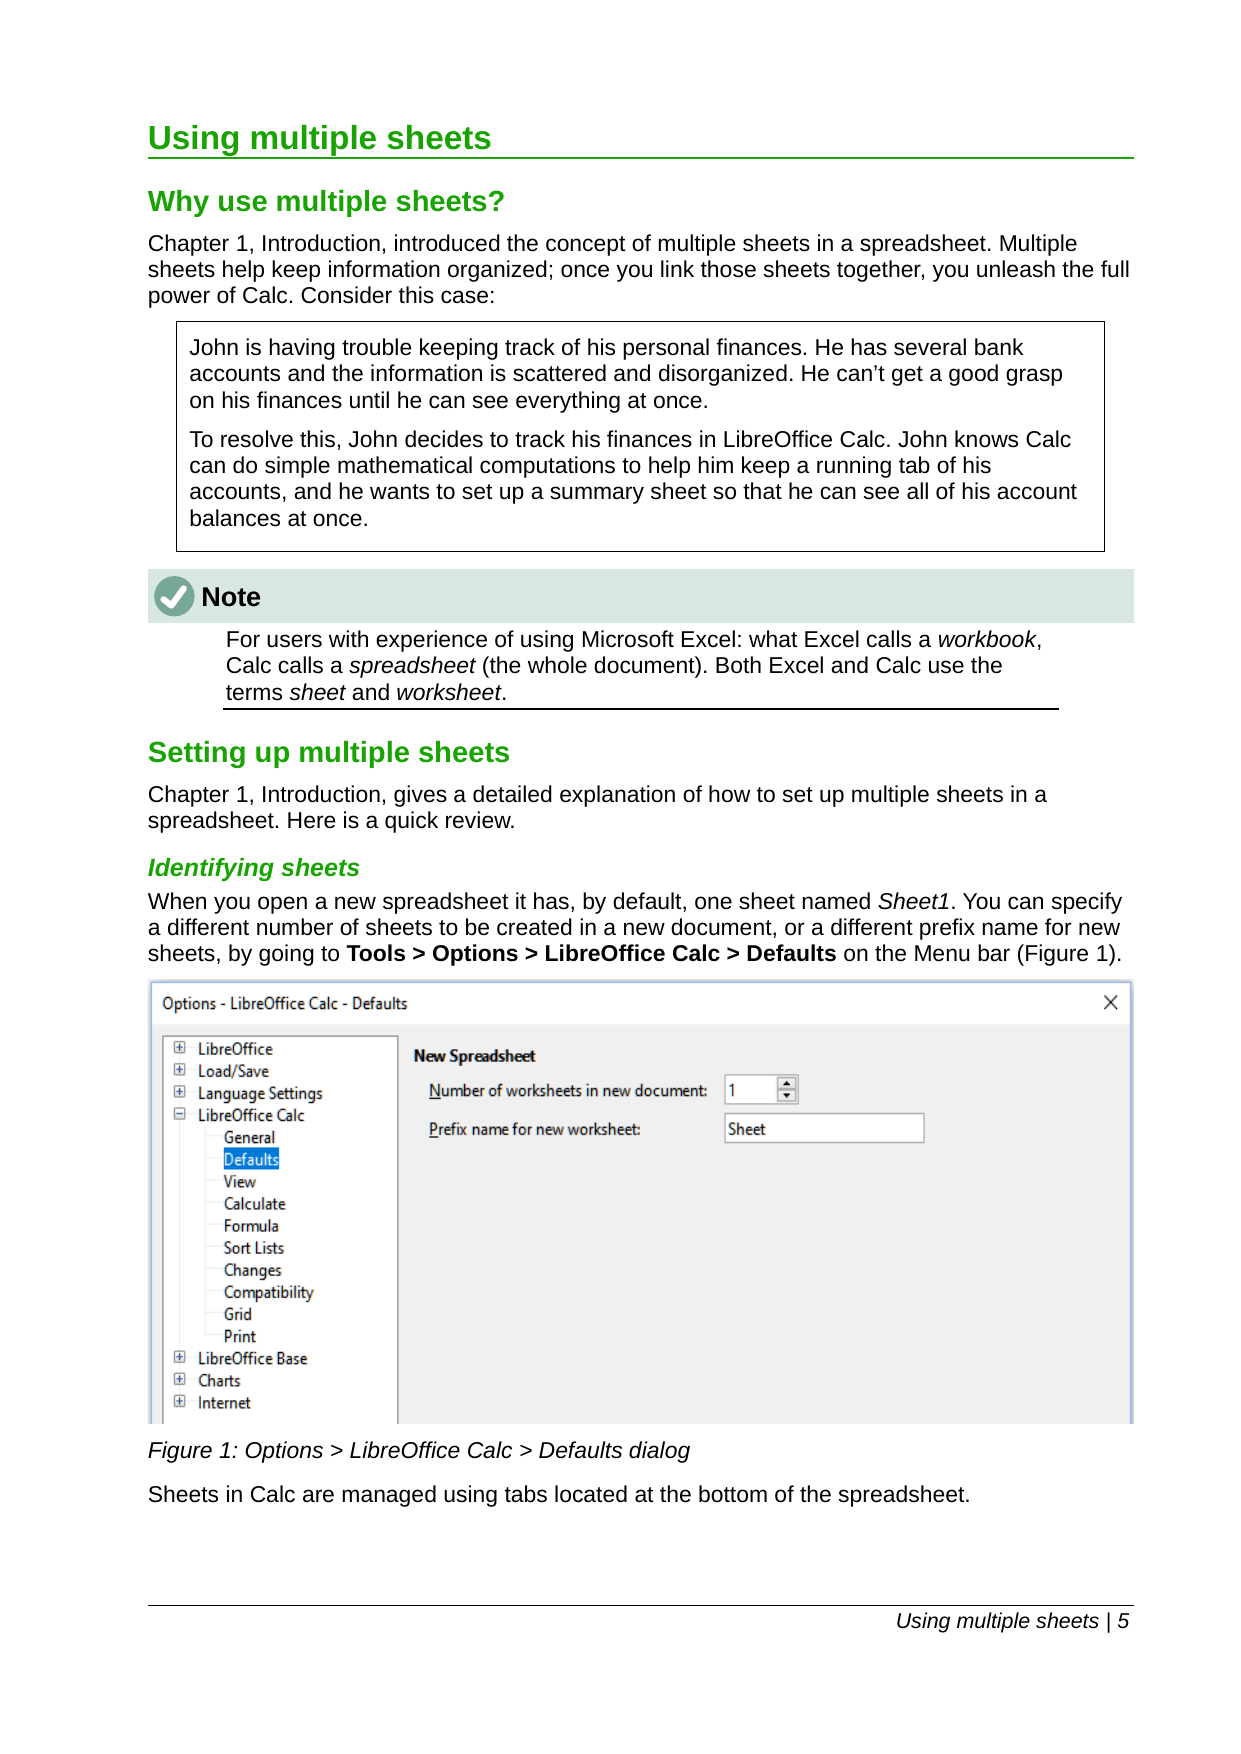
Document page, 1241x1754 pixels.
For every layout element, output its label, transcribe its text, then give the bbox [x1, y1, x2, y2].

subtitle Identifying sheets [148, 853, 1134, 881]
subtitle Note [148, 569, 1134, 623]
subtitle Using multiple sheets [148, 118, 1134, 157]
subtitle Setting up multiple sheets [148, 735, 1134, 769]
text For users with experience of using Microsoft Excel: what Excel calls a workbook, Calc calls a spreadsheet (the whole document). Both Excel and Calc use the terms sheet and worksheet. [223, 623, 1059, 708]
picture [147, 979, 1134, 1424]
text John is having trouble keeping track of his personal finances. He has several bank accounts and the information is scattered and disorganized. He can’t get a good grasp on his finances until he can see everything at once. [189, 334, 1092, 413]
subtitle Why use multiple sheets? [148, 184, 1134, 217]
text To resolve this, John decides to track his finances in LibreOffice Calc. John knows Calc can do simple mathematical computations to help him keep a running tab of his accounts, and he wants to set up a summary sheet so that he can see all of his account balances at once. [189, 426, 1092, 531]
text When you open a new spreadsheet it has, by default, one sheet named Sheet1. You can specify a different number of sheets to be created in a new document, or a different prefix name for new sheets, by going to Tools > Options > LibreOffice Calc > Defaults on the Menu bar (Figure 1). [148, 888, 1134, 967]
text Chapter 1, Introduction, introduced the concept of multiple sheets in a spreadsheet. Multiple sheets help keep information organized; once you link those sheets together, you unleash the full power of Calc. Consider this case: [148, 230, 1134, 309]
text Figure 1: Options > LibreOffice Calc > Defaults dialog [148, 1437, 1134, 1463]
text Sheets in Calc are managed using tabs located at the bottom of the spreadsheet. [148, 1481, 1134, 1507]
text Chapter 1, Introduction, gives a detailed explanation of how to set up multiple sheets in a spreadsheet. Here is a quick review. [148, 781, 1134, 834]
